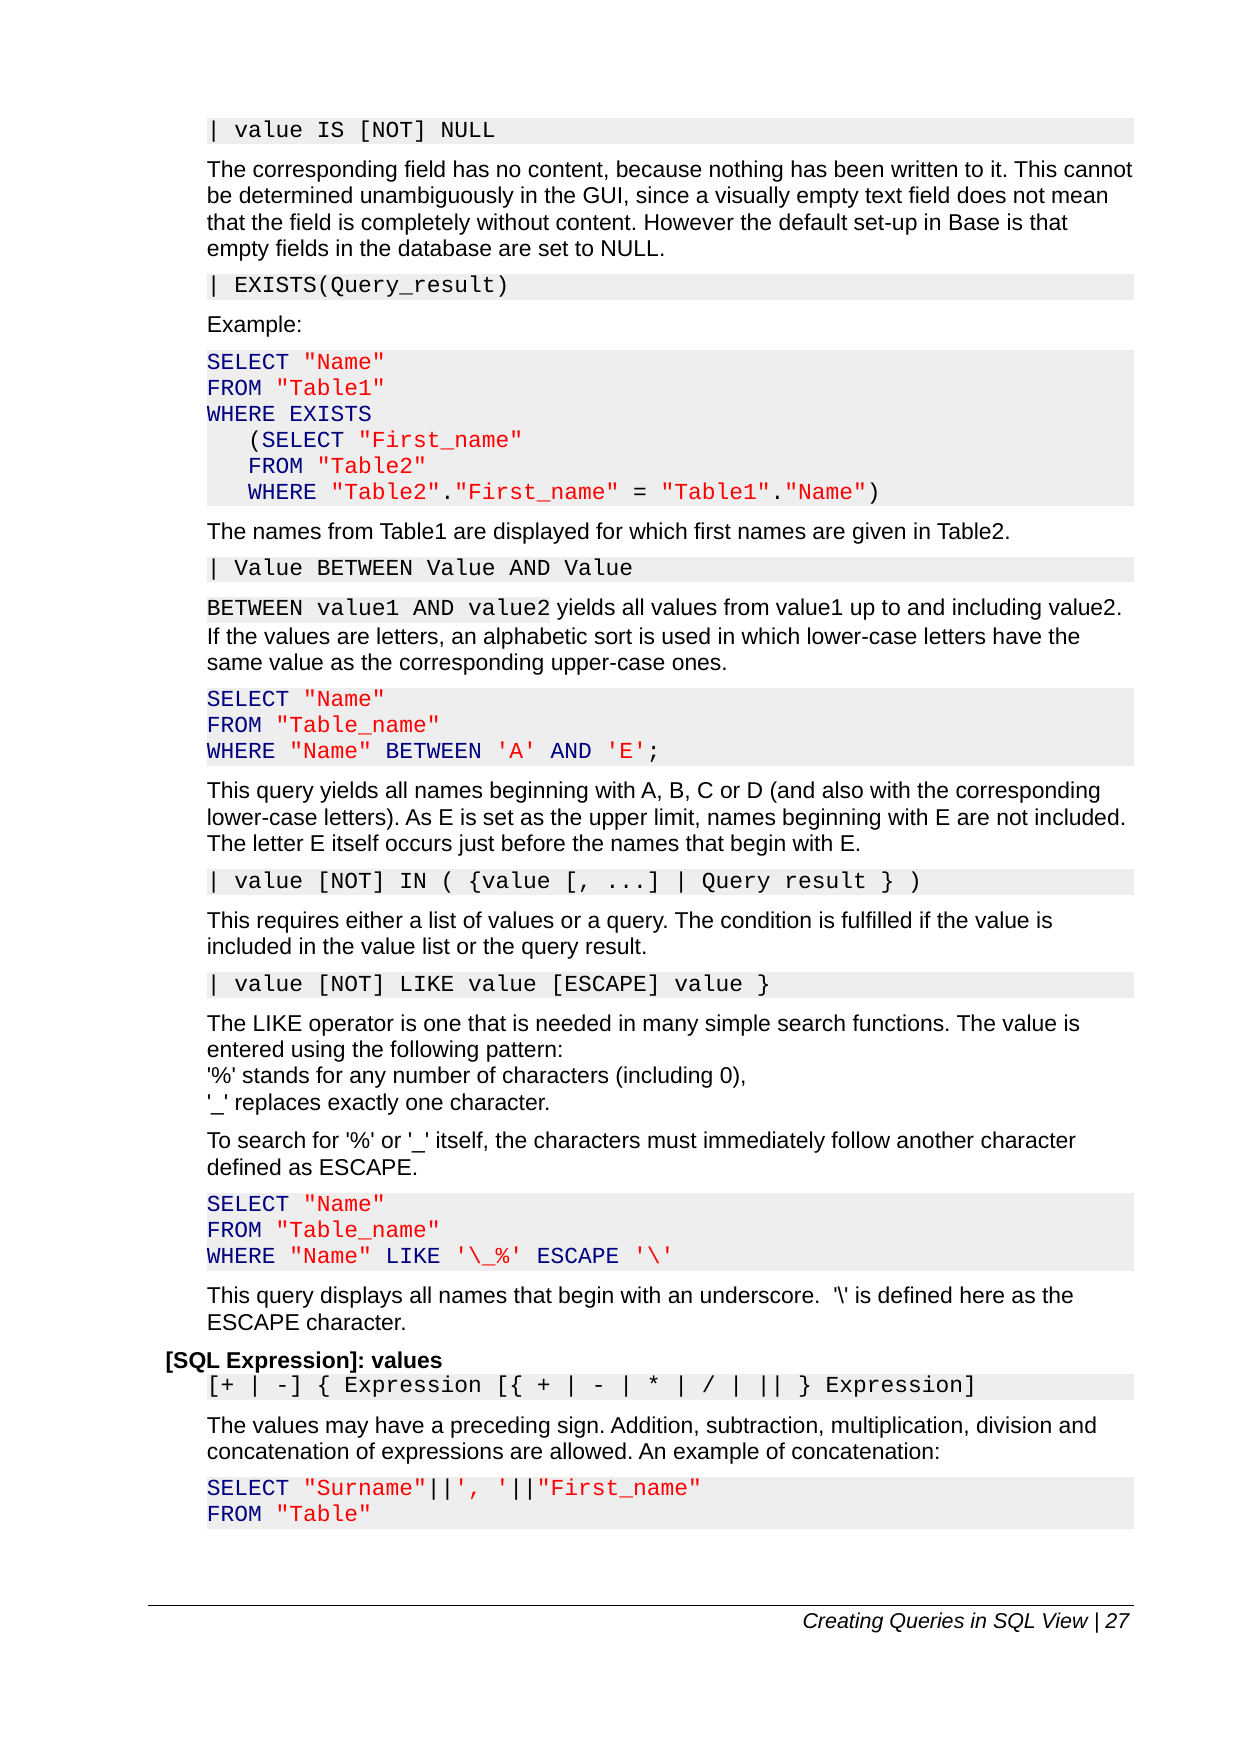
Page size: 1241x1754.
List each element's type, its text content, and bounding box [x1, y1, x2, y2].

text SELECT "Name" FROM "Table1" WHERE EXISTS (SELECT "First_name" FROM "Table2" WHERE "Table2"."First_name" = "Table1"."Name") [207, 350, 1134, 506]
text | value IS [NOT] NULL [207, 118, 1134, 144]
text The names from Table1 are displayed for which first names are given in Table2. [207, 518, 1134, 544]
text The corresponding field has no content, because nothing has been written to it. This cannot be determined unambiguously in the GUI, since a visually empty text field does not mean that the field is completely without content. However the default set-up in Base is that empty fields in the database are set to NULL. [207, 156, 1134, 261]
text | EXISTS(Query_result) [207, 274, 1134, 300]
text SELECT "Name" FROM "Table_name" WHERE "Name" BETWEEN 'A' AND 'E'; [207, 688, 1134, 766]
text This requires either a list of values or a query. The condition is fulfilled if the value is included in the value list or the query result. [207, 907, 1134, 959]
text The values may have a preceding sign. Addition, subtraction, multiplication, division and concatenation of expressions are allowed. An example of concatenation: [207, 1412, 1134, 1464]
text The LIKE operator is one that is needed in many simple search functions. The value is entered using the following pattern: '%' stands for any number of characters (including 0), '_' replaces exactly one character. [207, 1009, 1134, 1115]
text [SQL Expression]: values [165, 1347, 1134, 1374]
text | value [NOT] IN ( {value [, ...] | Query result } ) [207, 869, 1134, 895]
text SELECT "Name" FROM "Table_name" WHERE "Name" LIKE '\_%' ESCAPE '\' [207, 1193, 1134, 1271]
text This query yields all names beginning with A, B, C or D (and also with the corresponding lower-case letters). As E is set as the upper limit, names beginning with E are not included. The letter E itself occurs just before the names that begin with E. [207, 777, 1134, 856]
text [+ | -] { Expression [{ + | - | * | / | || } Expression] [207, 1374, 1134, 1400]
text To search for '%' or '_' itself, the characters must immediately follow another character defined as ESCAPE. [207, 1127, 1134, 1180]
text Example: [207, 311, 1134, 338]
text | Value BETWEEN Value AND Value [207, 557, 1134, 582]
text This query displays all names that begin with an underscore. '\' is defined here as the ESCAPE character. [207, 1282, 1134, 1335]
text SELECT "Surname"||', '||"First_name" FROM "Table" [207, 1477, 1134, 1529]
text | value [NOT] LIKE value [ESCAPE] value } [207, 972, 1134, 998]
text BETWEEN value1 AND value2 yields all values from value1 up to and including value2. If the values are letters, an alphabetic sort is used in which lower-case letters have the same value as the corresponding upper-case ones. [207, 594, 1134, 675]
